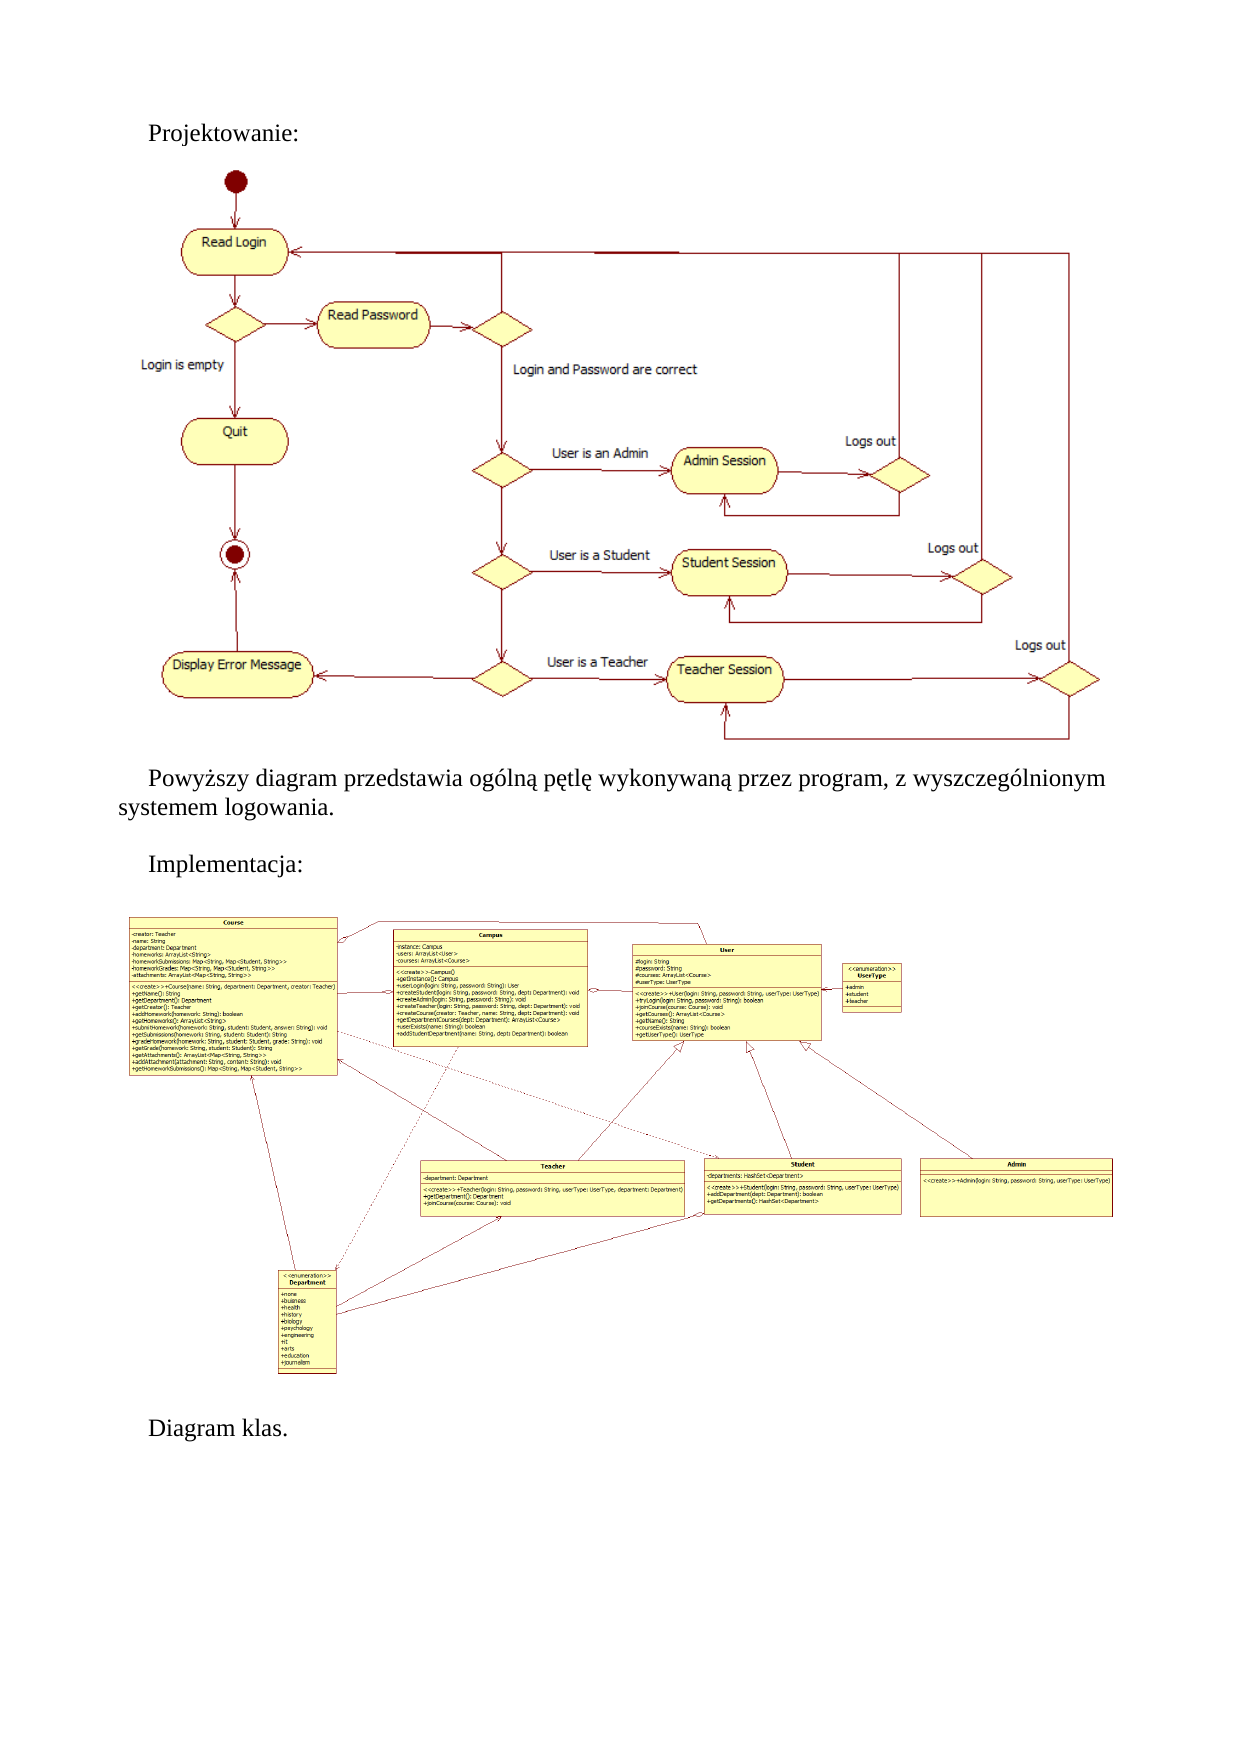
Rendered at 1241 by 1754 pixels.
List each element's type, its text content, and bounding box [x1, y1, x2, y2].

text Implementacja: [118, 849, 1122, 878]
text Projektowanie: [118, 118, 1122, 146]
picture [118, 146, 1123, 764]
text Diagram klas. [118, 1413, 1122, 1441]
text Powyższy diagram przedstawia ogólną pętlę wykonywaną przez program, z wyszczególnionym systemem logowania. [118, 764, 1122, 821]
picture [118, 907, 1123, 1384]
